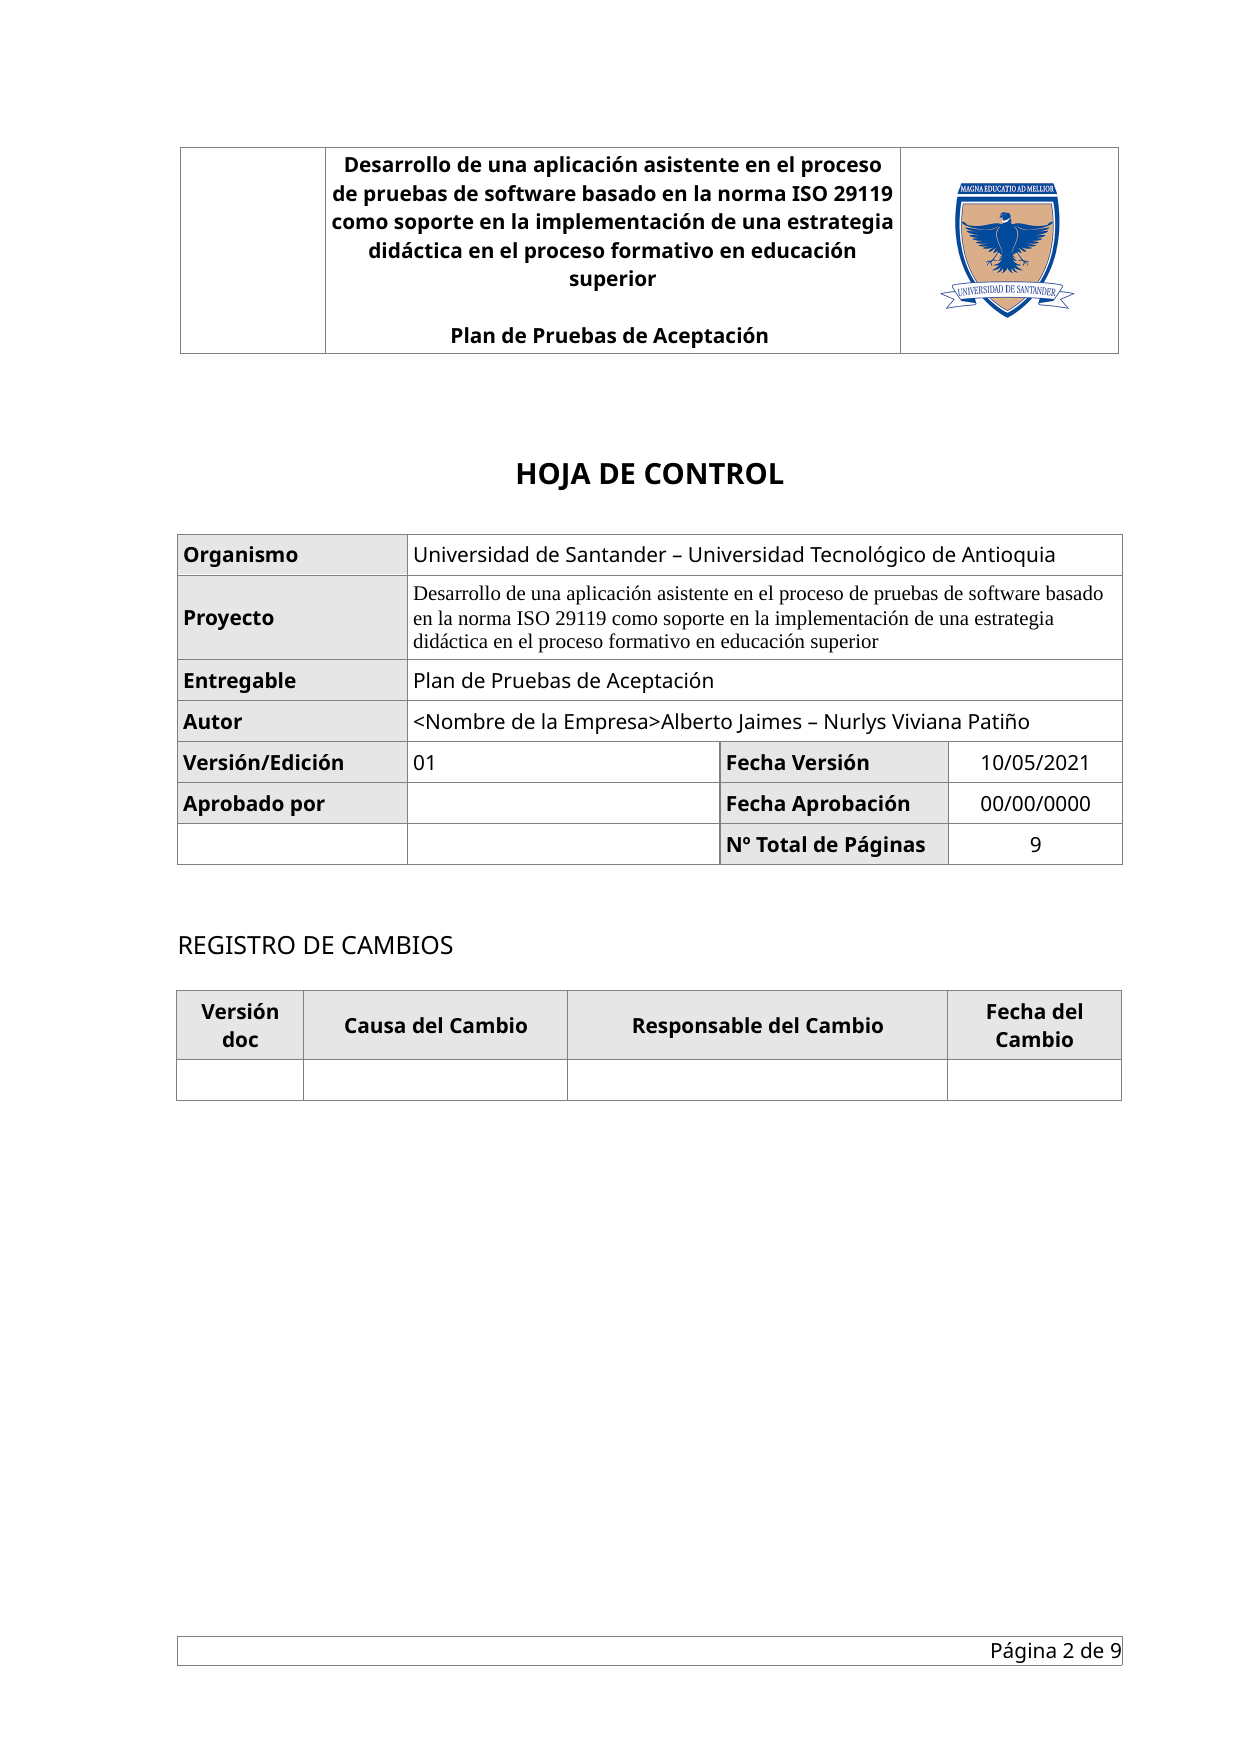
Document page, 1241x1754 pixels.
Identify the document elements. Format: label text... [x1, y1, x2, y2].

table_cell [304, 1060, 567, 1100]
table_cell [408, 783, 719, 823]
table_header Causa del Cambio [304, 991, 567, 1059]
table_cell Proyecto [178, 576, 407, 659]
table_cell [408, 824, 719, 864]
table_cell [948, 1060, 1121, 1100]
table_cell 01 [408, 742, 719, 782]
table_cell 00/00/0000 [949, 783, 1122, 823]
text REGISTRO DE CAMBIOS [177, 927, 1122, 962]
table_header Organismo [178, 535, 407, 574]
table_header Fecha del Cambio [948, 991, 1121, 1059]
table_cell [177, 1060, 303, 1100]
table_cell Versión/Edición [178, 742, 407, 782]
table_cell 8 [949, 824, 1122, 864]
table_cell [178, 824, 407, 864]
table_header Versión doc [177, 991, 303, 1059]
table_cell Autor [178, 701, 407, 741]
table_cell Desarrollo de una aplicación asistente en el proceso de pruebas de software basado en la norma ISO 29119 como soporte en la implementación de una estrategia didáctica en el proceso formativo en educación superior [408, 576, 1122, 659]
table_cell Luis Alberto Jaimes – Nurlys Viviana Patiño [408, 701, 1122, 741]
table_cell Plan de Pruebas de Aceptación [408, 660, 1122, 700]
table_cell Entregable [178, 660, 407, 700]
table_cell 10/05/2021 [949, 742, 1122, 782]
table_cell Fecha Aprobación [721, 783, 948, 823]
table_cell [568, 1060, 947, 1100]
table_cell Fecha Versión [721, 742, 948, 782]
table_header Responsable del Cambio [568, 991, 947, 1059]
table_cell Nº Total de Páginas [721, 824, 948, 864]
table_cell Aprobado por [178, 783, 407, 823]
table_header Universidad de Santander – Universidad Tecnológico de Antioquia [408, 535, 1122, 574]
text HOJA DE CONTROL [177, 453, 1122, 493]
